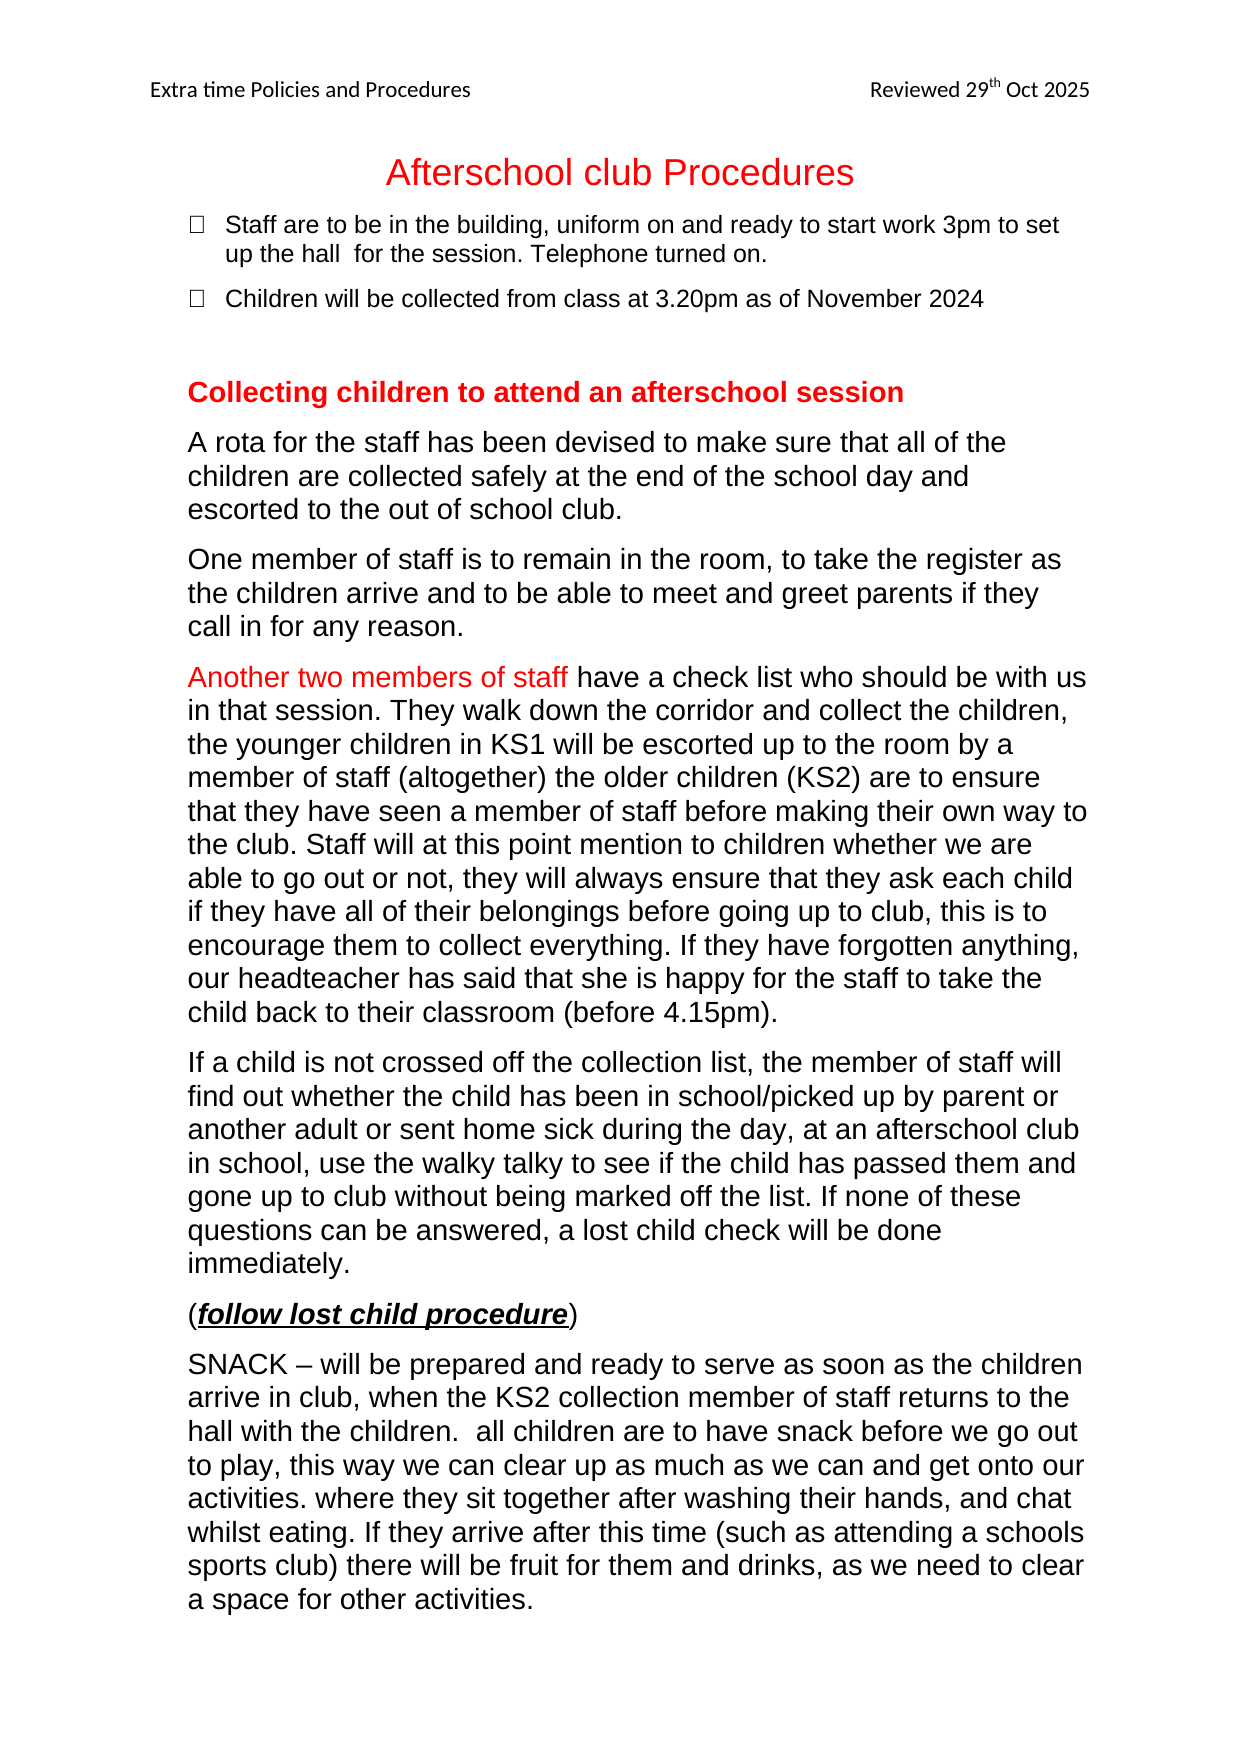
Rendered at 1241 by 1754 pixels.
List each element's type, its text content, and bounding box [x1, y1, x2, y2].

text (follow lost child procedure) [187, 1297, 1090, 1330]
text SNACK – will be prepared and ready to serve as soon as the children arrive in club, when the KS2 collection member of staff returns to the hall with the children. all children are to have snack before we go out to play, this way we can clear up as much as we can and get onto our activities. where they sit together after washing their hands, and chat whilst eating. If they arrive after this time (such as attending a schools sports club) there will be fruit for them and drinks, as we need to clear a space for other activities. [187, 1347, 1090, 1615]
text Collecting children to attend an afterschool session [187, 375, 1090, 408]
list Staff are to be in the building, uniform on and ready to start work 3pm to set up the hall for the session. Telephone turned on. [187, 210, 1090, 267]
text If a child is not crossed off the collection list, the member of staff will find out whether the child has been in school/picked up by parent or another adult or sent home sick during the day, at an afterschool club in school, use the walky talky to see if the child has passed them and gone up to club without being marked off the list. If none of these questions can be answered, a lost child check will be done immediately. [187, 1045, 1090, 1280]
list Children will be collected from class at 3.20pm as of November 2024 [187, 284, 1090, 313]
text A rota for the staff has been devised to make sure that all of the children are collected safely at the end of the school day and escorted to the out of school club. [187, 425, 1090, 526]
text Another two members of staff have a check list who should be with us in that session. They walk down the corridor and collect the children, the younger children in KS1 will be escorted up to the room by a member of staff (altogether) the older children (KS2) are to ensure that they have seen a member of staff before making their own way to the club. Staff will at this point mention to children whether we are able to go out or not, they will always ensure that they ask each child if they have all of their belongings before going up to club, this is to encourage them to collect everything. If they have forgotten anything, our headteacher has said that she is happy for the staff to take the child back to their classroom (before 4.15pm). [187, 659, 1090, 1028]
text Afterschool club Procedures [150, 150, 1090, 193]
text One member of staff is to remain in the room, to take the register as the children arrive and to be able to meet and greet parents if they call in for any reason. [187, 542, 1090, 643]
